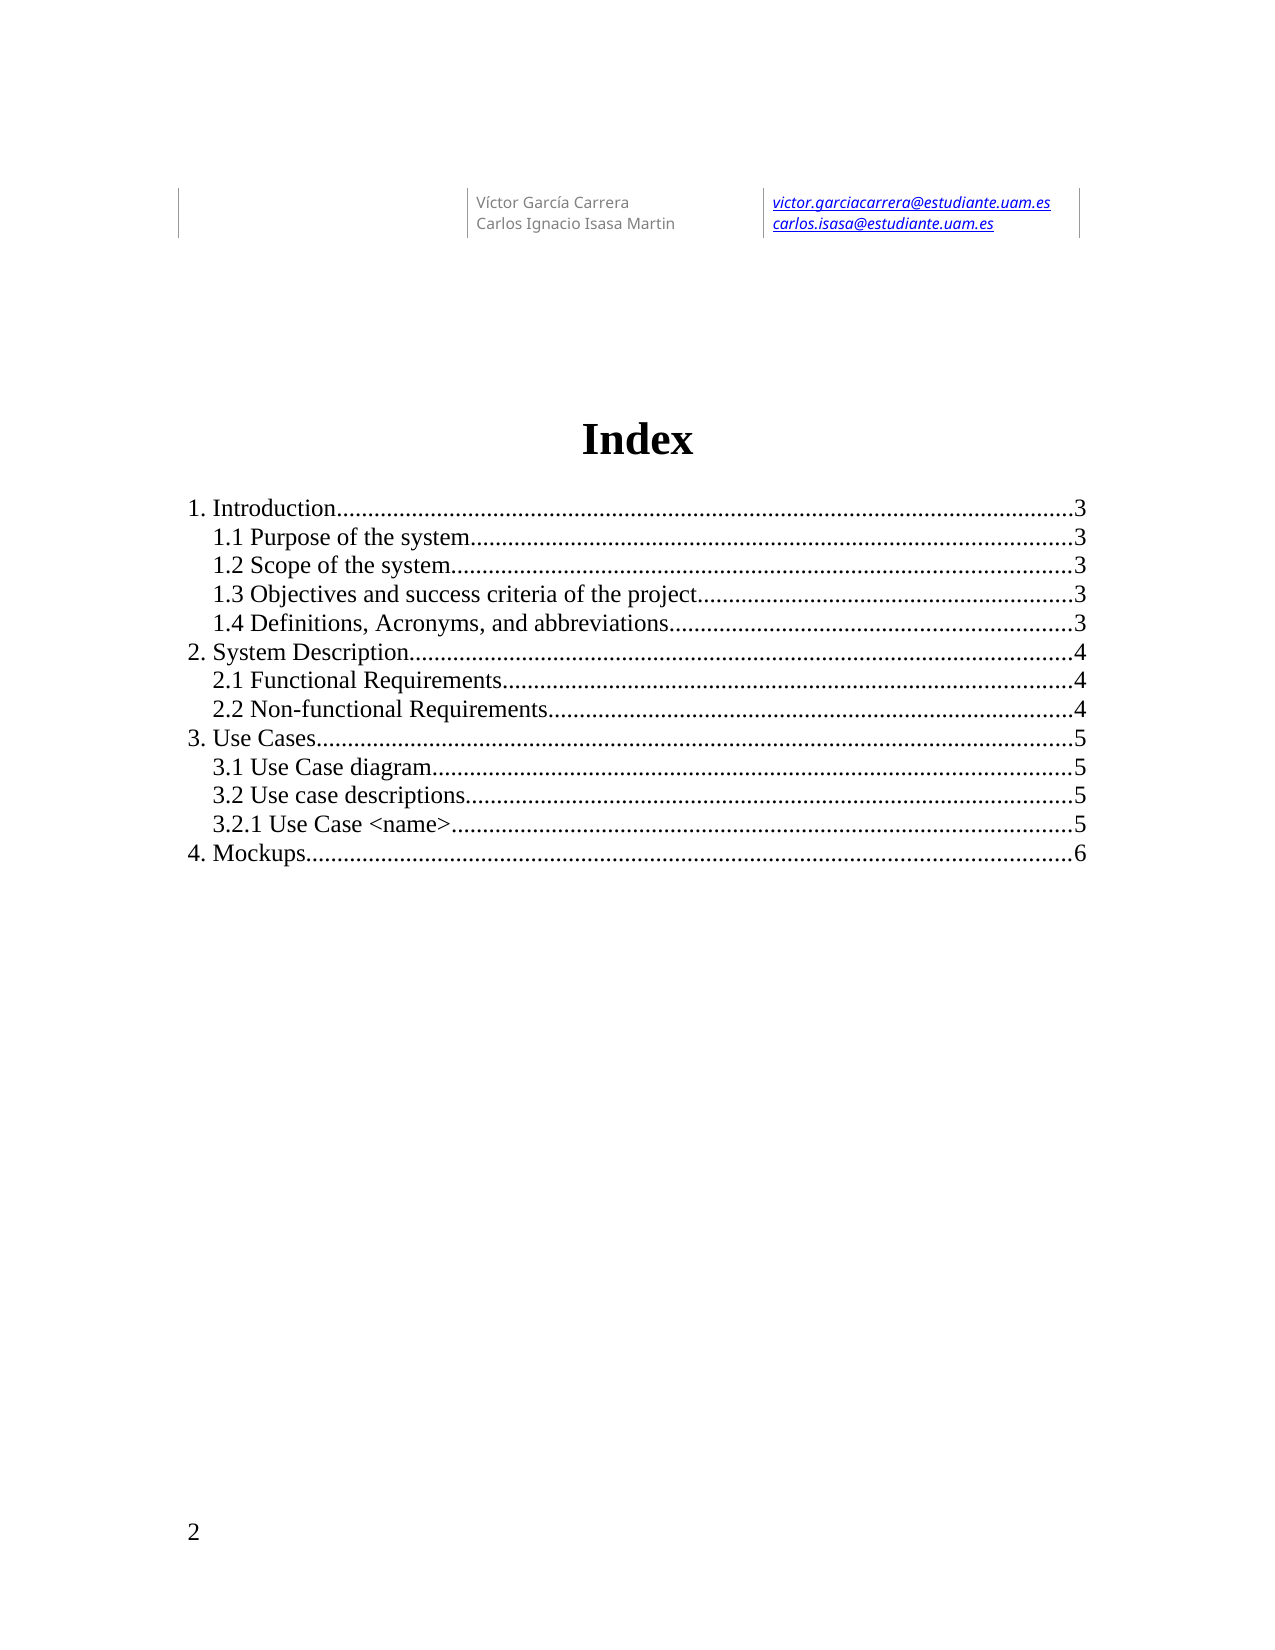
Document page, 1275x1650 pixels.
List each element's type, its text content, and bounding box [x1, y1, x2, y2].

text 4. Mockups 6 [187, 838, 1087, 867]
text 1.4 Definitions, Acronyms, and abbreviations 3 [212, 608, 1087, 637]
text 3. Use Cases 5 [187, 723, 1087, 752]
text 2. System Description 4 [187, 637, 1087, 665]
text 3.2 Use case descriptions 5 [212, 780, 1087, 809]
text 3.2.1 Use Case <name> 5 [212, 809, 1087, 838]
text 1.3 Objectives and success criteria of the project 3 [212, 579, 1087, 608]
text 2.2 Non-functional Requirements 4 [212, 694, 1087, 723]
text Index [187, 411, 1087, 464]
text 1. Introduction 3 [187, 493, 1087, 522]
text 1.1 Purpose of the system 3 [212, 522, 1087, 550]
text 2.1 Functional Requirements 4 [212, 665, 1087, 694]
text 1.2 Scope of the system 3 [212, 550, 1087, 579]
text 3.1 Use Case diagram 5 [212, 752, 1087, 780]
